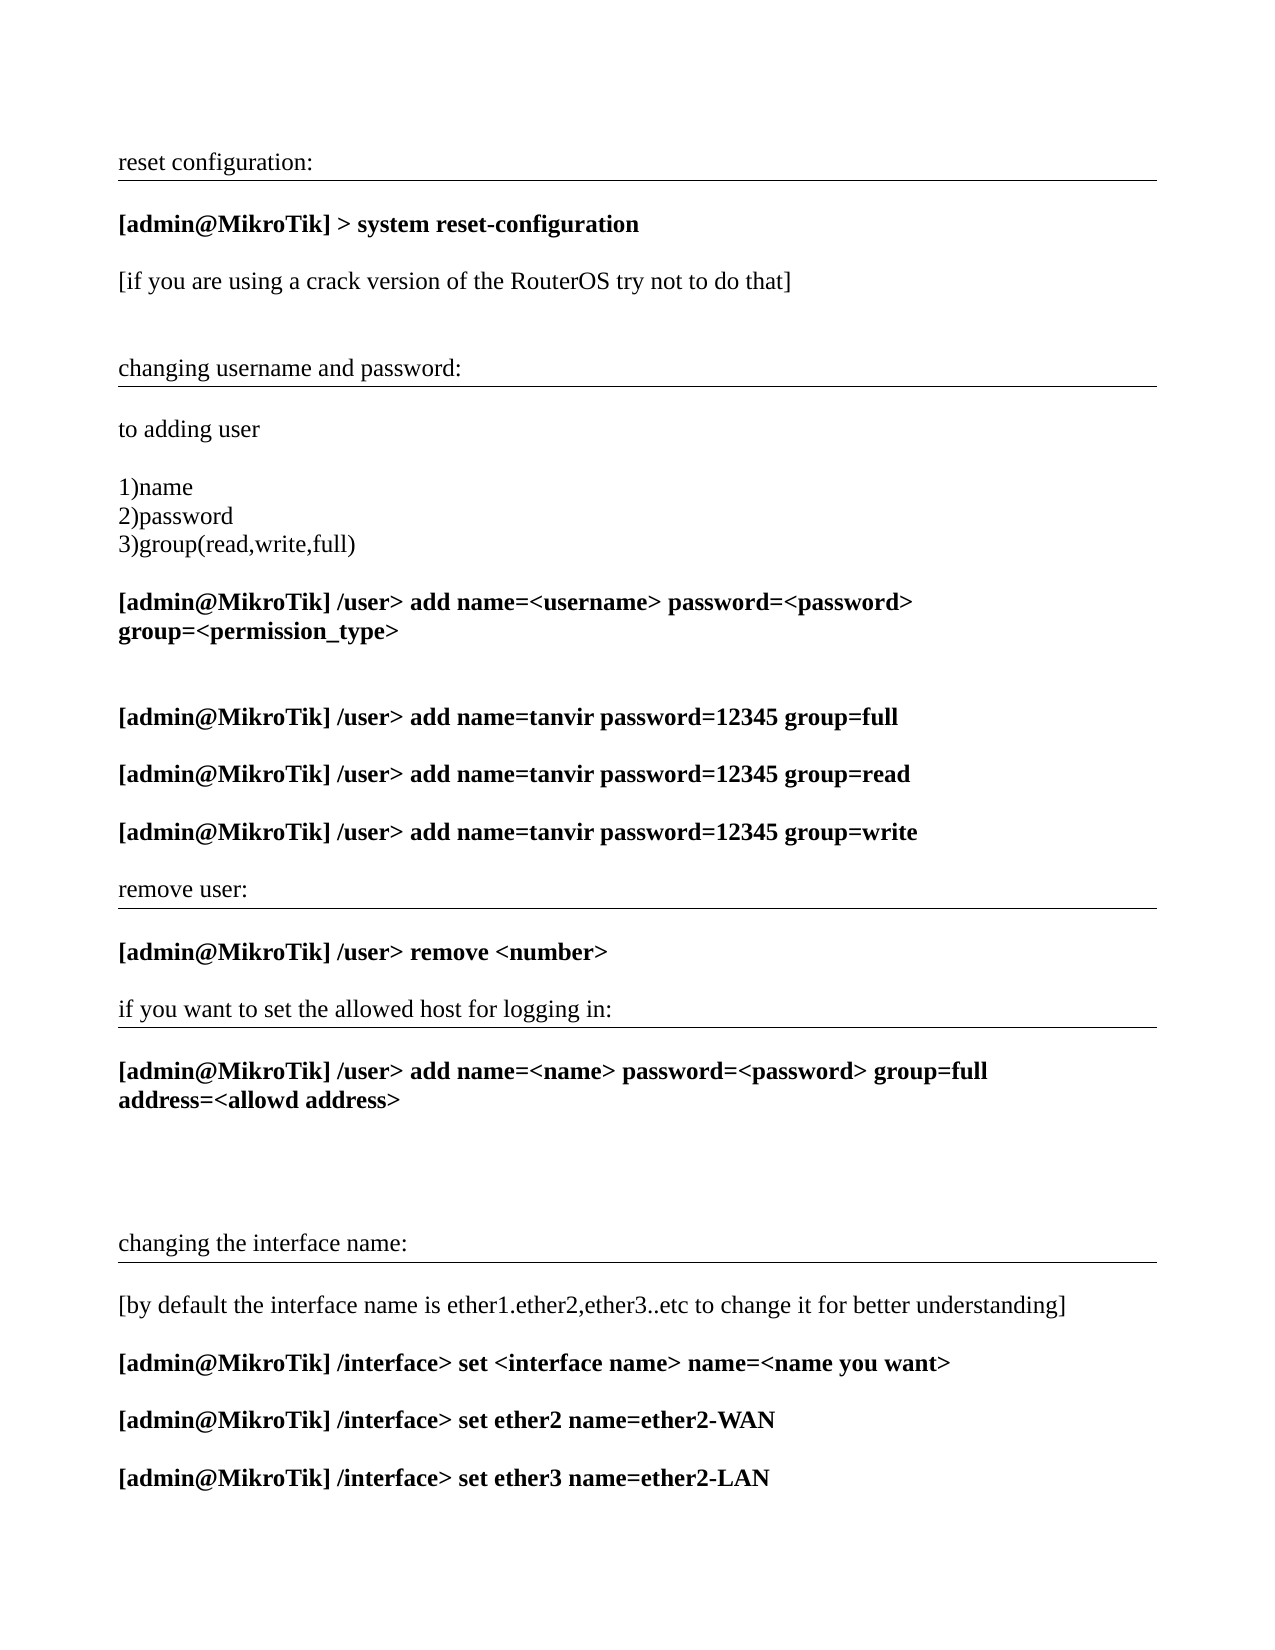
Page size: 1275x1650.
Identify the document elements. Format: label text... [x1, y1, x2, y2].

text [admin@MikroTik] > system reset-configuration [118, 209, 1157, 238]
text [admin@MikroTik] /interface> set ether3 name=ether2-LAN [118, 1463, 1157, 1492]
text [admin@MikroTik] /user> add name=tanvir password=12345 group=read [118, 759, 1157, 788]
text [admin@MikroTik] /interface> set ether2 name=ether2-WAN [118, 1406, 1157, 1434]
text remove user: [118, 874, 1157, 908]
text [admin@MikroTik] /interface> set <interface name> name=<name you want> [118, 1348, 1157, 1377]
text [admin@MikroTik] /user> add name=tanvir password=12345 group=full [118, 702, 1157, 731]
text [admin@MikroTik] /user> remove <number> [118, 937, 1157, 965]
text 2)password [118, 501, 1157, 529]
text changing username and password: [118, 353, 1157, 386]
text reset configuration: [118, 147, 1157, 180]
text to adding user [118, 414, 1157, 443]
text 1)name [118, 472, 1157, 501]
text 3)group(read,write,full) [118, 529, 1157, 558]
text changing the interface name: [118, 1228, 1157, 1262]
text [if you are using a crack version of the RouterOS try not to do that] [118, 266, 1157, 295]
text [admin@MikroTik] /user> add name=<name> password=<password> group=full address=<allowd address> [118, 1056, 1157, 1113]
text if you want to set the allowed host for logging in: [118, 994, 1157, 1027]
text [admin@MikroTik] /user> add name=<username> password=<password> group=<permission_type> [118, 587, 1157, 644]
text [admin@MikroTik] /user> add name=tanvir password=12345 group=write [118, 817, 1157, 846]
text [by default the interface name is ether1.ether2,ether3..etc to change it for better understanding] [118, 1291, 1157, 1319]
